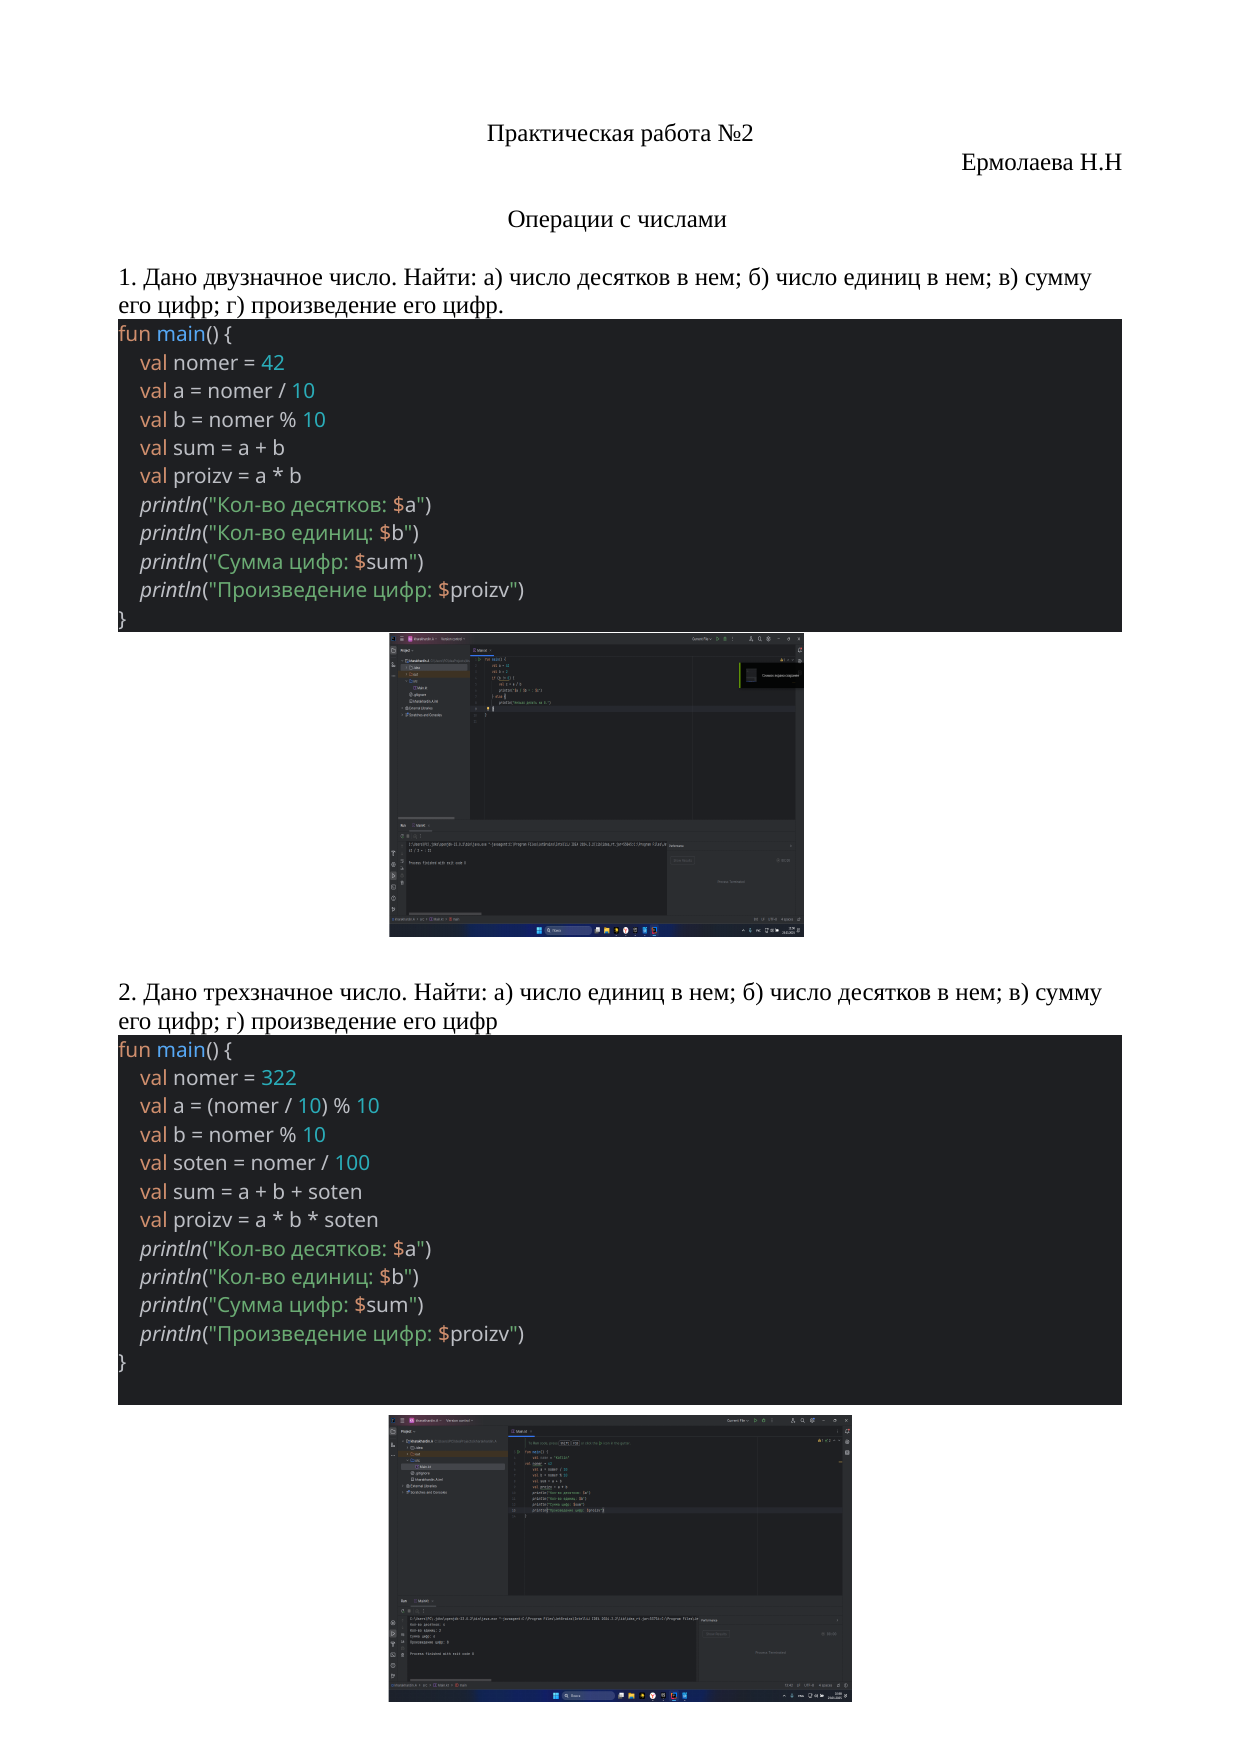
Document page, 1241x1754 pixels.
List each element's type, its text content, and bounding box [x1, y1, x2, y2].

text Ермолаева Н.Н [118, 147, 1122, 176]
text 1. Дано двузначное число. Найти: а) число десятков в нем; б) число единиц в нем; в) сумму его цифр; г) произведение его цифр. [118, 262, 1122, 319]
text Практическая работа №2 [118, 118, 1122, 147]
text 2. Дано трехзначное число. Найти: а) число единиц в нем; б) число десятков в нем; в) сумму его цифр; г) произведение его цифр [118, 977, 1122, 1035]
text fun main() { val nomer = 42 val a = nomer / 10 val b = nomer % 10 val sum = a + b val proizv = a * b println("Кол-во десятков: $a") println("Кол-во единиц: $b") println("Сумма цифр: $sum") println("Произведение цифр: $proizv") } [118, 319, 1122, 632]
text Операции с числами [118, 204, 1122, 233]
text fun main() { val nomer = 322 val a = (nomer / 10) % 10 val b = nomer % 10 val soten = nomer / 100 val sum = a + b + soten val proizv = a * b * soten println("Кол-во десятков: $a") println("Кол-во единиц: $b") println("Сумма цифр: $sum") println("Произведение цифр: $proizv") } [118, 1035, 1122, 1405]
